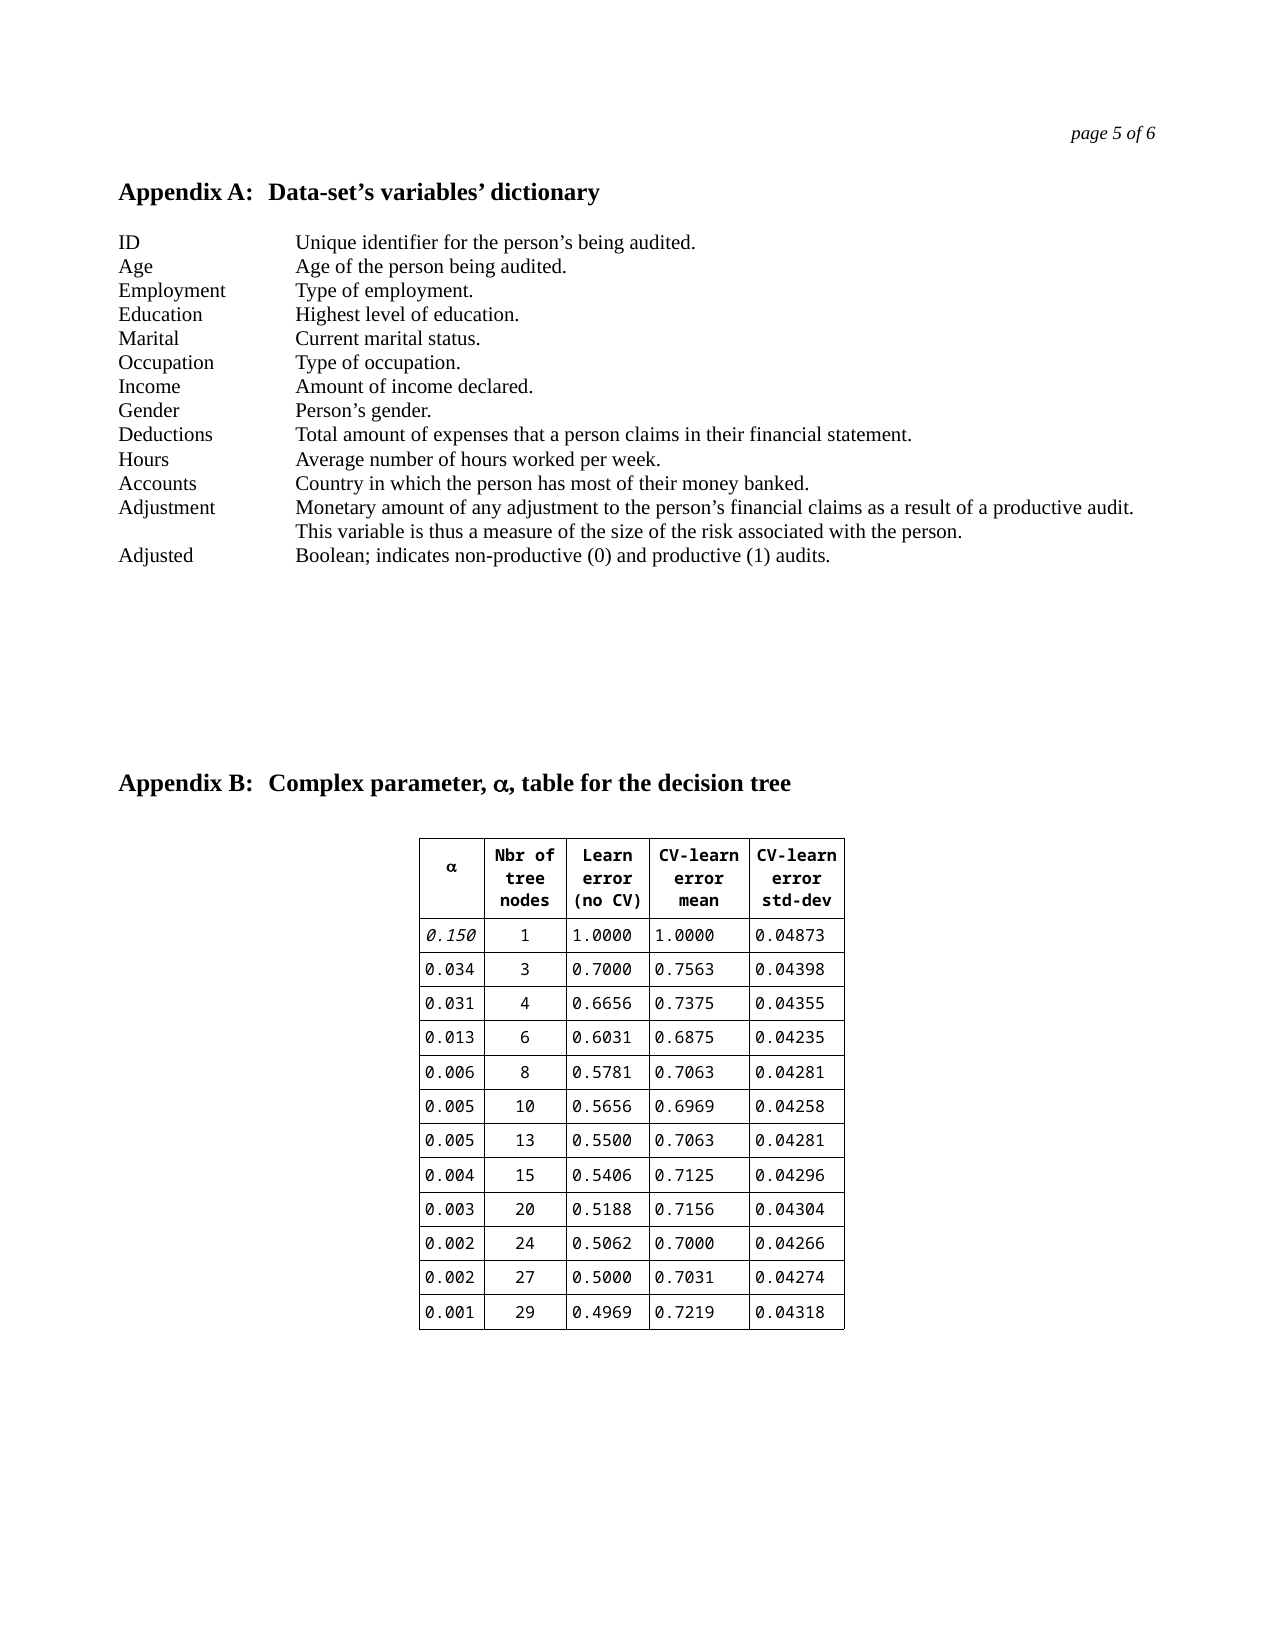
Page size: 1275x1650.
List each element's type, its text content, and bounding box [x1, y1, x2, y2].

table_cell 0.7125 [650, 1158, 749, 1192]
text Adjusted Boolean; indicates non-productive (0) and productive (1) audits. [118, 543, 1157, 567]
table_cell 0.001 [420, 1295, 484, 1329]
text Education Highest level of education. [118, 302, 1157, 326]
table_cell 29 [485, 1295, 566, 1329]
table_cell 0.7375 [650, 987, 749, 1020]
table_cell 10 [485, 1090, 566, 1123]
table_cell 0.005 [420, 1124, 484, 1157]
table_cell 0.5406 [567, 1158, 649, 1192]
text Deductions Total amount of expenses that a person claims in their financial statement. [118, 422, 1157, 446]
table_cell 0.150 [420, 919, 484, 952]
table_header α [420, 839, 484, 917]
table_cell 0.006 [420, 1056, 484, 1089]
table_cell 0.04318 [750, 1295, 844, 1329]
table_cell 0.004 [420, 1158, 484, 1192]
table_cell 0.7156 [650, 1193, 749, 1226]
table_cell 0.04266 [750, 1227, 844, 1260]
table_header Nbr of tree nodes [485, 839, 566, 917]
table_cell 1.0000 [650, 919, 749, 952]
table_cell 0.7000 [650, 1227, 749, 1260]
table_cell 0.5500 [567, 1124, 649, 1157]
text Appendix A: Data-set’s variables’ dictionary [118, 177, 1157, 206]
table_cell 0.005 [420, 1090, 484, 1123]
table_cell 0.002 [420, 1227, 484, 1260]
table_cell 0.5781 [567, 1056, 649, 1089]
table_cell 20 [485, 1193, 566, 1226]
table_cell 0.002 [420, 1261, 484, 1294]
text Age Age of the person being audited. [118, 254, 1157, 278]
text Adjustment Monetary amount of any adjustment to the person’s financial claims as a result of a productive audit. This variable is thus a measure of the size of the risk associated with the person. [118, 494, 1157, 543]
table_cell 4 [485, 987, 566, 1020]
table_cell 0.04355 [750, 987, 844, 1020]
text Marital Current marital status. [118, 326, 1157, 350]
table_cell 0.5188 [567, 1193, 649, 1226]
text Accounts Country in which the person has most of their money banked. [118, 471, 1157, 494]
table_cell 15 [485, 1158, 566, 1192]
table_cell 0.5062 [567, 1227, 649, 1260]
table_cell 0.04235 [750, 1021, 844, 1054]
table_cell 1 [485, 919, 566, 952]
table_cell 0.7563 [650, 953, 749, 986]
table_cell 0.7219 [650, 1295, 749, 1329]
text Employment Type of employment. [118, 278, 1157, 302]
table_cell 0.5000 [567, 1261, 649, 1294]
table_cell 0.7063 [650, 1124, 749, 1157]
text Income Amount of income declared. [118, 374, 1157, 398]
table_cell 24 [485, 1227, 566, 1260]
table_cell 0.5656 [567, 1090, 649, 1123]
table_cell 0.013 [420, 1021, 484, 1054]
table_cell 0.034 [420, 953, 484, 986]
table_cell 8 [485, 1056, 566, 1089]
table_cell 0.04398 [750, 953, 844, 986]
table_cell 0.04281 [750, 1124, 844, 1157]
table_cell 0.04274 [750, 1261, 844, 1294]
table_cell 3 [485, 953, 566, 986]
text Hours Average number of hours worked per week. [118, 446, 1157, 471]
text ID Unique identifier for the person’s being audited. [118, 230, 1157, 254]
table_cell 0.04296 [750, 1158, 844, 1192]
table_cell 0.04281 [750, 1056, 844, 1089]
table_cell 0.003 [420, 1193, 484, 1226]
text Occupation Type of occupation. [118, 350, 1157, 374]
text Appendix B: Complex parameter, α, table for the decision tree [118, 768, 1157, 797]
table_cell 0.04304 [750, 1193, 844, 1226]
table_cell 0.6969 [650, 1090, 749, 1123]
table_cell 0.7063 [650, 1056, 749, 1089]
table_cell 0.6656 [567, 987, 649, 1020]
table_cell 1.0000 [567, 919, 649, 952]
table_header Learn error (no CV) [567, 839, 649, 917]
table_cell 0.7031 [650, 1261, 749, 1294]
table_cell 13 [485, 1124, 566, 1157]
table_cell 0.4969 [567, 1295, 649, 1329]
table_cell 0.6031 [567, 1021, 649, 1054]
table_cell 6 [485, 1021, 566, 1054]
table_cell 0.7000 [567, 953, 649, 986]
table_cell 27 [485, 1261, 566, 1294]
table_header CV-learn error mean [650, 839, 749, 917]
table_header CV-learn error std-dev [750, 839, 844, 917]
table_cell 0.6875 [650, 1021, 749, 1054]
table_cell 0.04258 [750, 1090, 844, 1123]
table_cell 0.04873 [750, 919, 844, 952]
table_cell 0.031 [420, 987, 484, 1020]
text Gender Person’s gender. [118, 398, 1157, 422]
